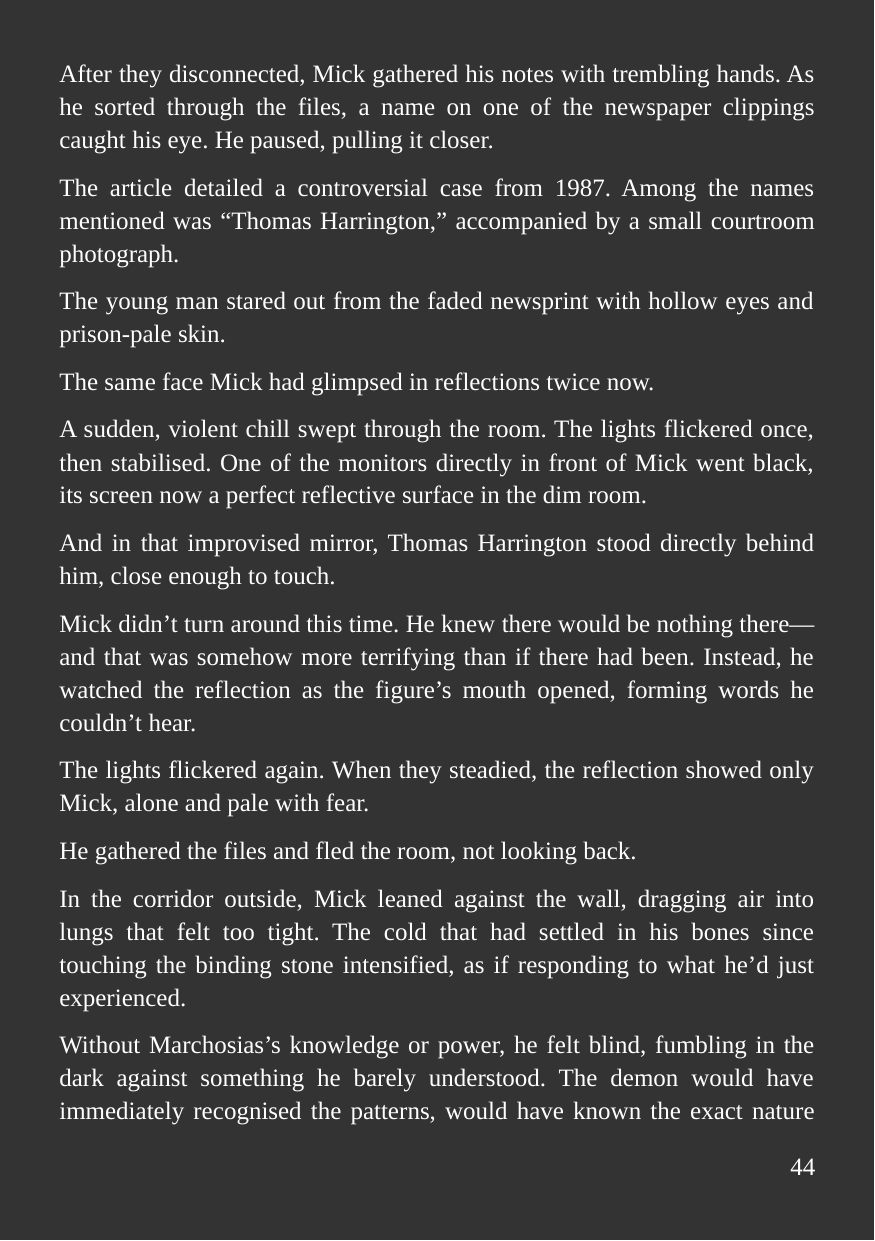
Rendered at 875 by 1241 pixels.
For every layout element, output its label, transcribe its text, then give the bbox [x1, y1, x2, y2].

text In the corridor outside, Mick leaned against the wall, dragging air into lungs that felt too tight. The cold that had settled in his bones since touching the binding stone intensified, as if responding to what he’d just experienced. [59, 884, 815, 1012]
text He gathered the files and fled the room, not looking back. [59, 836, 815, 865]
text A sudden, violent chill swept through the room. The lights flickered once, then stabilised. One of the monitors directly in front of Mick went black, its screen now a perfect reflective surface in the dim room. [59, 414, 815, 509]
text The lights flickered again. When they steadied, the reflection showed only Mick, alone and pale with fear. [59, 756, 815, 817]
text The article detailed a controversial case from 1987. Among the names mentioned was “Thomas Harrington,” accompanied by a small courtroom photograph. [59, 173, 815, 267]
text After they disconnected, Mick gathered his notes with trembling hands. As he sorted through the files, a name on one of the newspaper clippings caught his eye. He paused, pulling it closer. [59, 59, 815, 154]
text Mick didn’t turn around this time. He knew there would be nothing there—and that was somehow more terrifying than if there had been. Instead, he watched the reflection as the figure’s mouth opened, forming words he couldn’t hear. [59, 609, 815, 737]
text Without Marchosias’s knowledge or power, he felt blind, fumbling in the dark against something he barely understood. The demon would have immediately recognised the patterns, would have known the exact nature [59, 1030, 815, 1125]
text The same face Mick had glimpsed in reflections twice now. [59, 367, 815, 396]
text And in that improvised mirror, Thomas Harrington stood directly behind him, close enough to touch. [59, 528, 815, 590]
text The young man stared out from the faded newsprint with hollow eyes and prison-pale skin. [59, 286, 815, 348]
